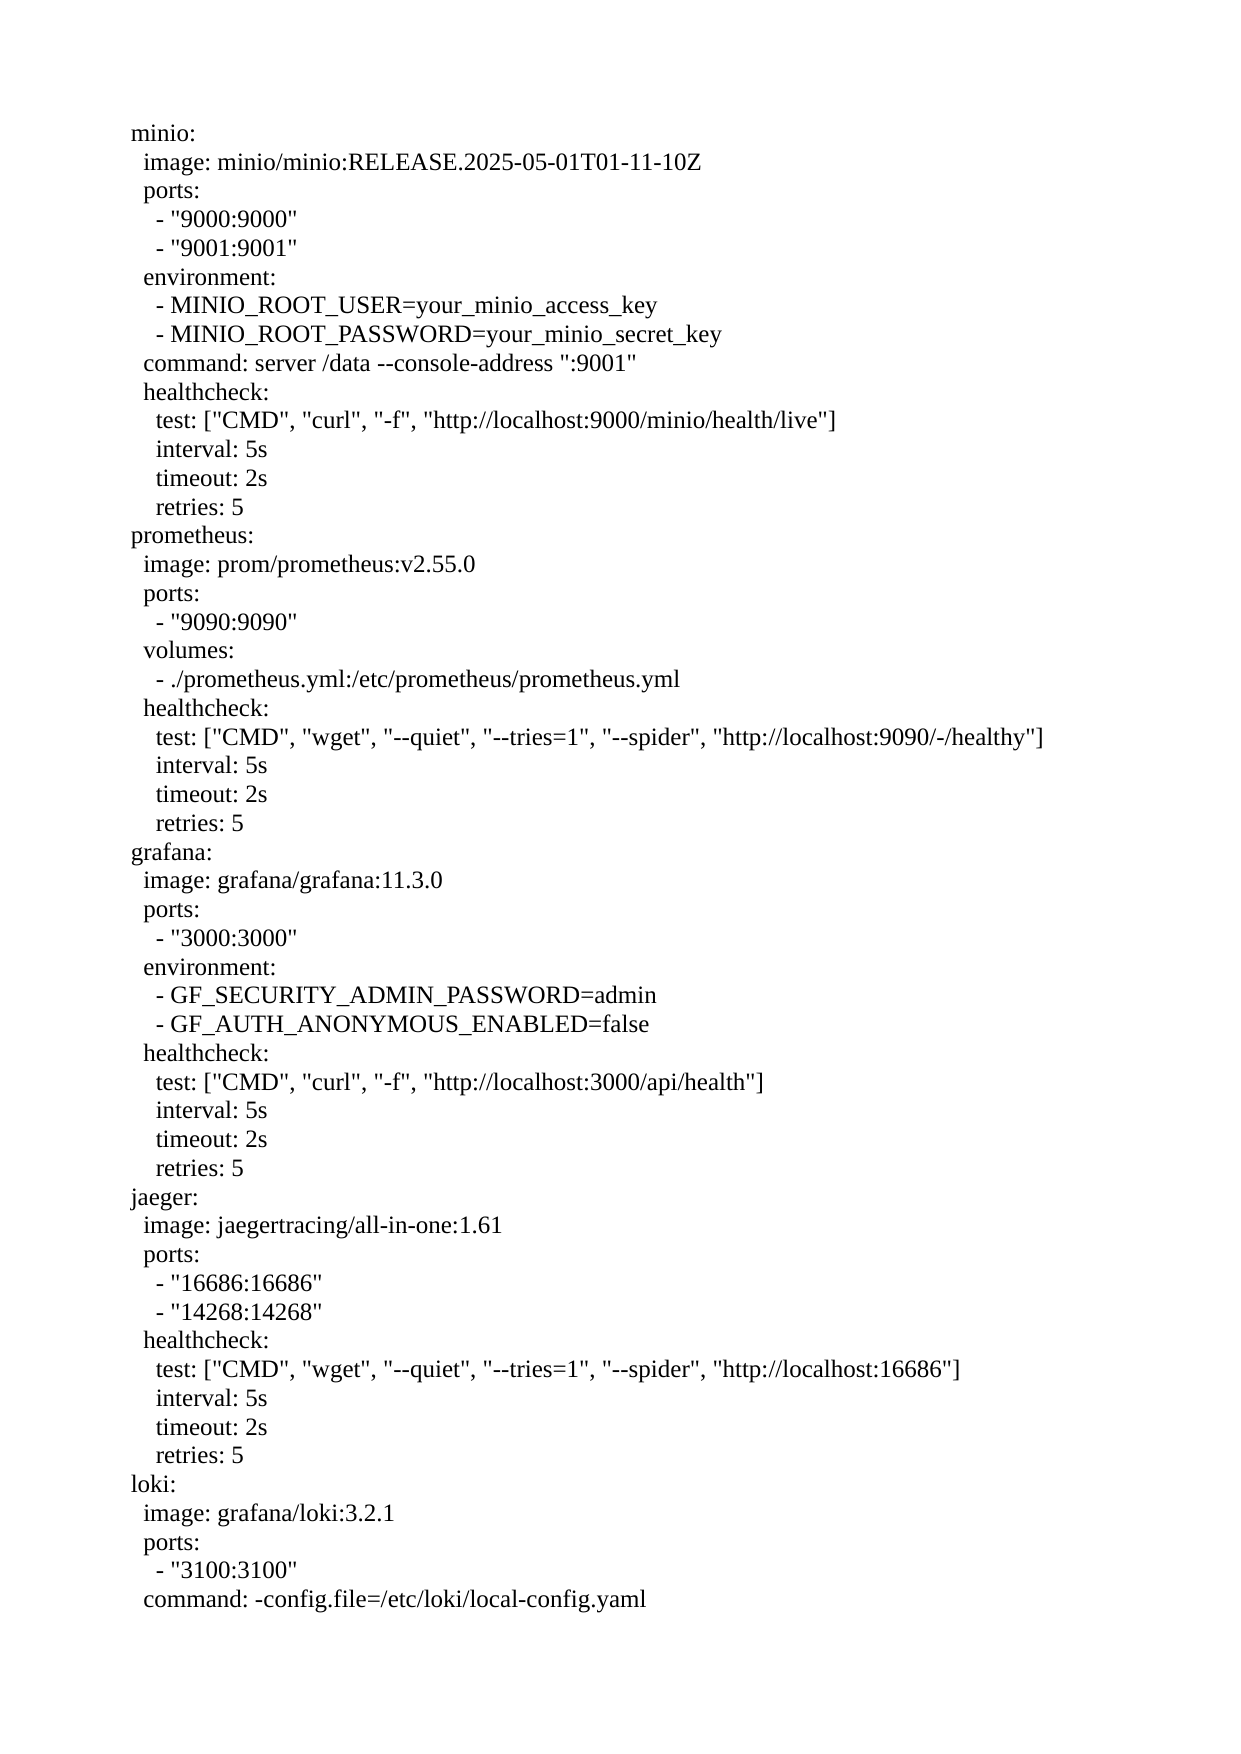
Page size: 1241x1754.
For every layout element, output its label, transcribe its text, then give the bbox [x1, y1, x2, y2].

text healthcheck: [118, 377, 1122, 406]
text timeout: 2s [118, 463, 1122, 492]
text retries: 5 [118, 492, 1122, 521]
text environment: [118, 262, 1122, 291]
text - ./prometheus.yml:/etc/prometheus/prometheus.yml [118, 664, 1122, 693]
text test: ["CMD", "curl", "-f", "http://localhost:9000/minio/health/live"] [118, 406, 1122, 434]
text healthcheck: [118, 1326, 1122, 1354]
text - "9000:9000" [118, 204, 1122, 233]
text timeout: 2s [118, 779, 1122, 808]
text image: grafana/loki:3.2.1 [118, 1498, 1122, 1527]
text command: -config.file=/etc/loki/local-config.yaml [118, 1584, 1122, 1613]
text interval: 5s [118, 434, 1122, 463]
text grafana: [118, 837, 1122, 866]
text - GF_AUTH_ANONYMOUS_ENABLED=false [118, 1009, 1122, 1038]
text ports: [118, 1527, 1122, 1556]
text interval: 5s [118, 751, 1122, 779]
text - MINIO_ROOT_PASSWORD=your_minio_secret_key [118, 319, 1122, 348]
text image: jaegertracing/all-in-one:1.61 [118, 1211, 1122, 1239]
text ports: [118, 894, 1122, 923]
text image: prom/prometheus:v2.55.0 [118, 549, 1122, 578]
text - "3100:3100" [118, 1556, 1122, 1584]
text volumes: [118, 636, 1122, 664]
text - MINIO_ROOT_USER=your_minio_access_key [118, 291, 1122, 319]
text - "16686:16686" [118, 1268, 1122, 1297]
text image: minio/minio:RELEASE.2025-05-01T01-11-10Z [118, 147, 1122, 176]
text retries: 5 [118, 808, 1122, 837]
text jaeger: [118, 1182, 1122, 1211]
text interval: 5s [118, 1383, 1122, 1412]
text - "9001:9001" [118, 233, 1122, 262]
text prometheus: [118, 521, 1122, 549]
text - "9090:9090" [118, 607, 1122, 636]
text retries: 5 [118, 1153, 1122, 1182]
text timeout: 2s [118, 1124, 1122, 1153]
text - GF_SECURITY_ADMIN_PASSWORD=admin [118, 981, 1122, 1009]
text timeout: 2s [118, 1412, 1122, 1441]
text image: grafana/grafana:11.3.0 [118, 866, 1122, 894]
text test: ["CMD", "curl", "-f", "http://localhost:3000/api/health"] [118, 1067, 1122, 1096]
text interval: 5s [118, 1096, 1122, 1124]
text test: ["CMD", "wget", "--quiet", "--tries=1", "--spider", "http://localhost:9090/-/healthy"] [118, 722, 1122, 751]
text retries: 5 [118, 1441, 1122, 1469]
text - "14268:14268" [118, 1297, 1122, 1326]
text command: server /data --console-address ":9001" [118, 348, 1122, 377]
text - "3000:3000" [118, 923, 1122, 952]
text test: ["CMD", "wget", "--quiet", "--tries=1", "--spider", "http://localhost:16686"] [118, 1354, 1122, 1383]
text healthcheck: [118, 1038, 1122, 1067]
text healthcheck: [118, 693, 1122, 722]
text loki: [118, 1469, 1122, 1498]
text environment: [118, 952, 1122, 981]
text ports: [118, 176, 1122, 204]
text ports: [118, 1239, 1122, 1268]
text minio: [118, 118, 1122, 147]
text ports: [118, 578, 1122, 607]
